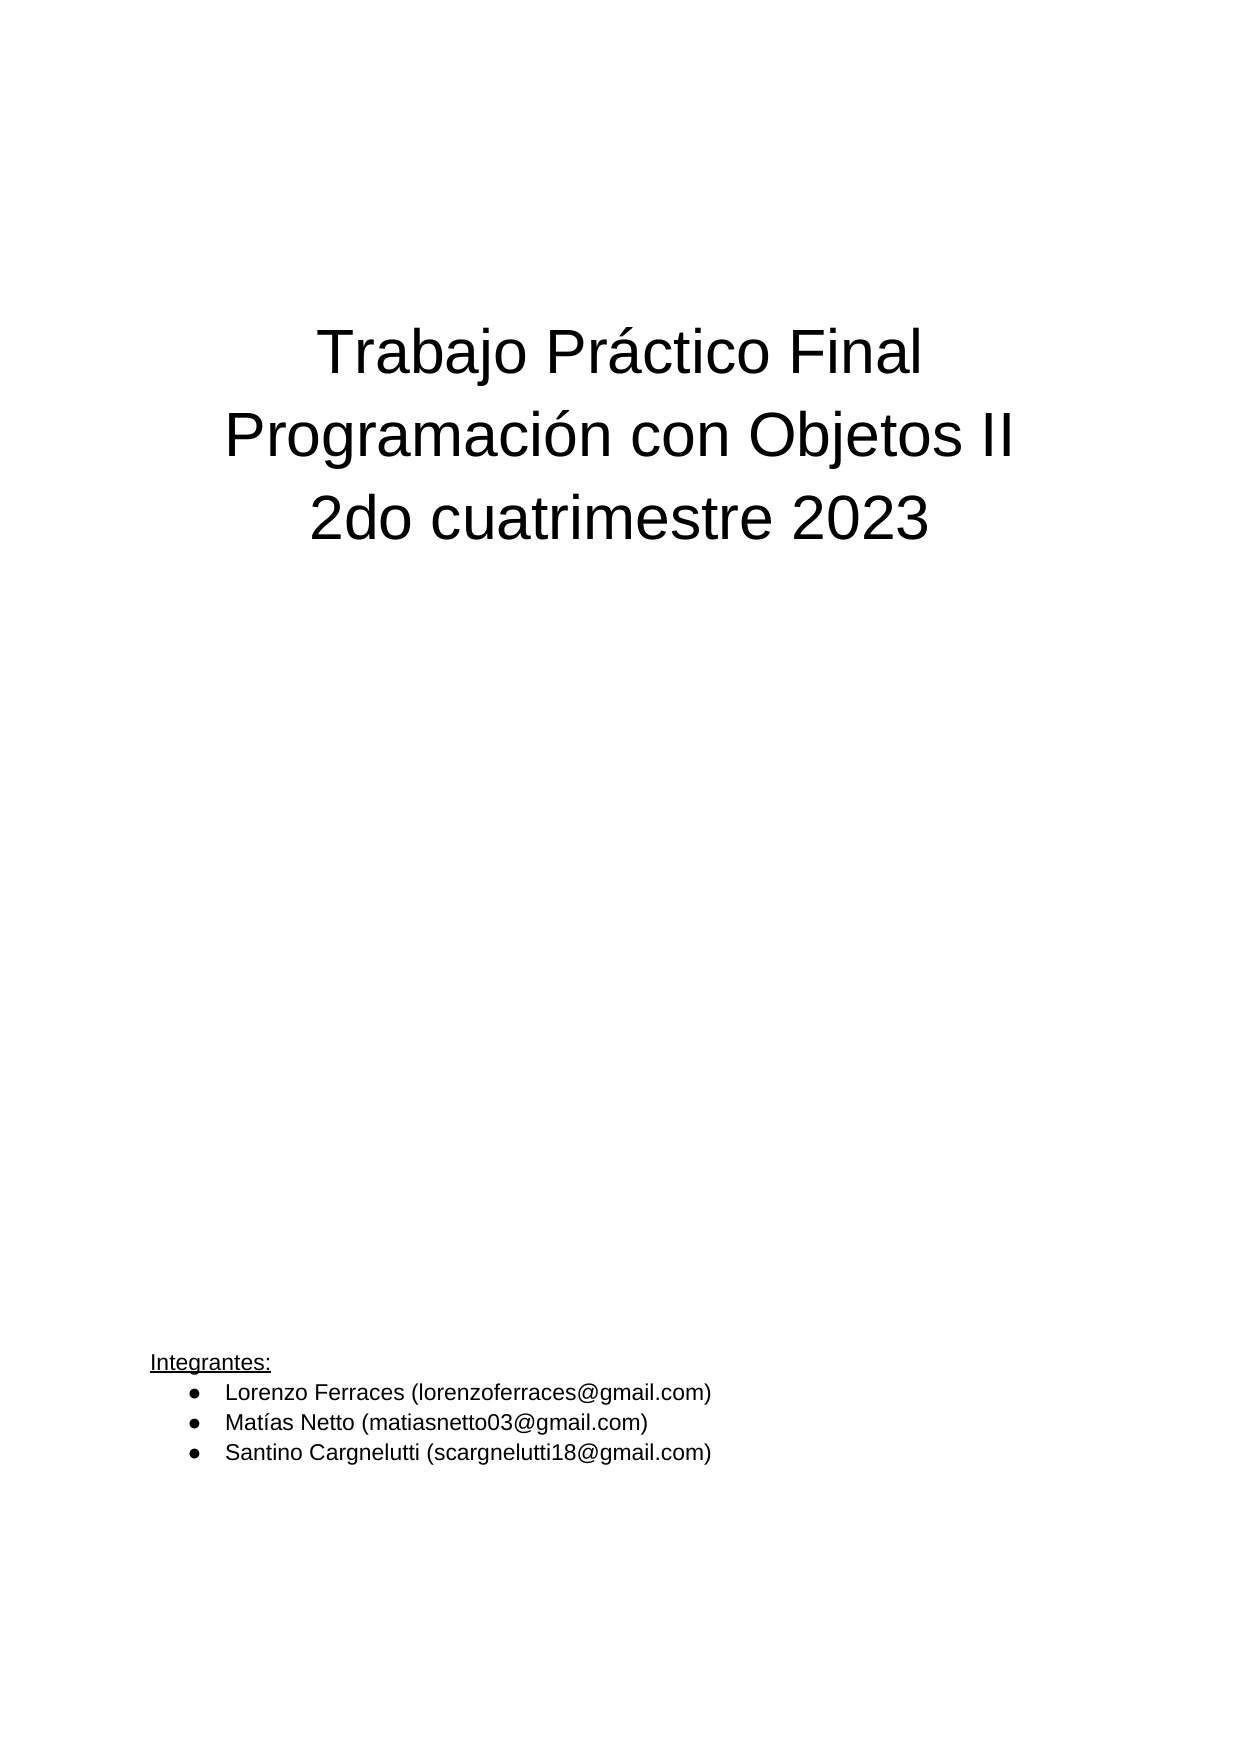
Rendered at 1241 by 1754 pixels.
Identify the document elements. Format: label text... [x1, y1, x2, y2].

text Integrantes: [150, 1348, 1090, 1375]
text Trabajo Práctico Final [150, 315, 1090, 387]
text Programación con Objetos II [150, 398, 1090, 470]
list Santino Cargnelutti (scargnelutti18@gmail.com) [187, 1439, 1090, 1465]
list Matías Netto (matiasnetto03@gmail.com) [187, 1409, 1090, 1435]
list Lorenzo Ferraces (lorenzoferraces@gmail.com) [187, 1379, 1090, 1405]
text 2do cuatrimestre 2023 [150, 480, 1090, 552]
